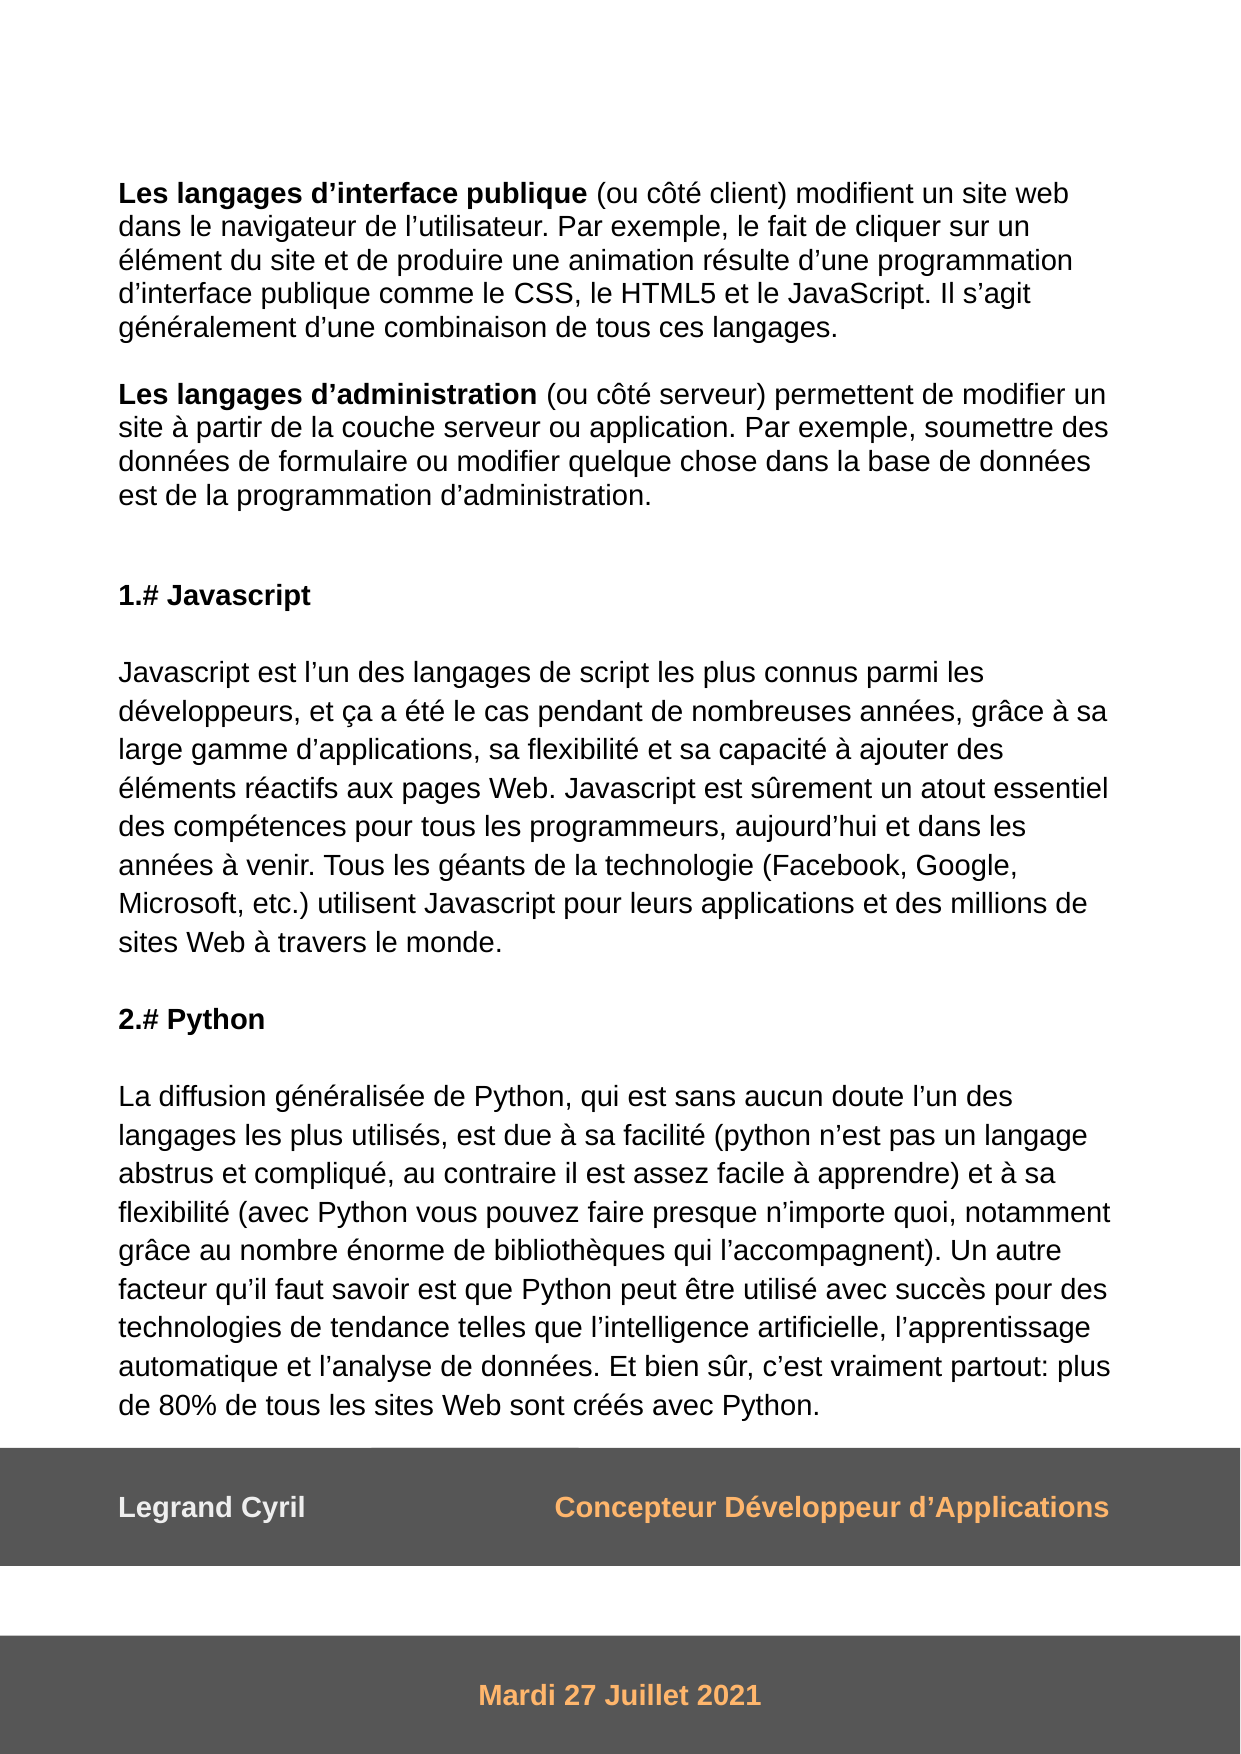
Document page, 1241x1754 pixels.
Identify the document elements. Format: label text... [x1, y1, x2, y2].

text Javascript est l’un des langages de script les plus connus parmi les développeurs, et ça a été le cas pendant de nombreuses années, grâce à sa large gamme d’applications, sa flexibilité et sa capacité à ajouter des éléments réactifs aux pages Web. Javascript est sûrement un atout essentiel des compétences pour tous les programmeurs, aujourd’hui et dans les années à venir. Tous les géants de la technologie (Facebook, Google, Microsoft, etc.) utilisent Javascript pour leurs applications et des millions de sites Web à travers le monde. [118, 655, 1122, 958]
text 2.# Python [118, 1002, 1122, 1036]
text La diffusion généralisée de Python, qui est sans aucun doute l’un des langages les plus utilisés, est due à sa facilité (python n’est pas un langage abstrus et compliqué, au contraire il est assez facile à apprendre) et à sa flexibilité (avec Python vous pouvez faire presque n’importe quoi, notamment grâce au nombre énorme de bibliothèques qui l’accompagnent). Un autre facteur qu’il faut savoir est que Python peut être utilisé avec succès pour des technologies de tendance telles que l’intelligence artificielle, l’apprentissage automatique et l’analyse de données. Et bien sûr, c’est vraiment partout: plus de 80% de tous les sites Web sont créés avec Python. [118, 1079, 1122, 1421]
text Les langages d’administration (ou côté serveur) permettent de modifier un site à partir de la couche serveur ou application. Par exemple, soumettre des données de formulaire ou modifier quelque chose dans la base de données est de la programmation d’administration. [118, 377, 1122, 511]
text Les langages d’interface publique (ou côté client) modifient un site web dans le navigateur de l’utilisateur. Par exemple, le fait de cliquer sur un élément du site et de produire une animation résulte d’une programmation d’interface publique comme le CSS, le HTML5 et le JavaScript. Il s’agit généralement d’une combinaison de tous ces langages. [118, 176, 1122, 343]
text 1.# Javascript [118, 578, 1122, 612]
